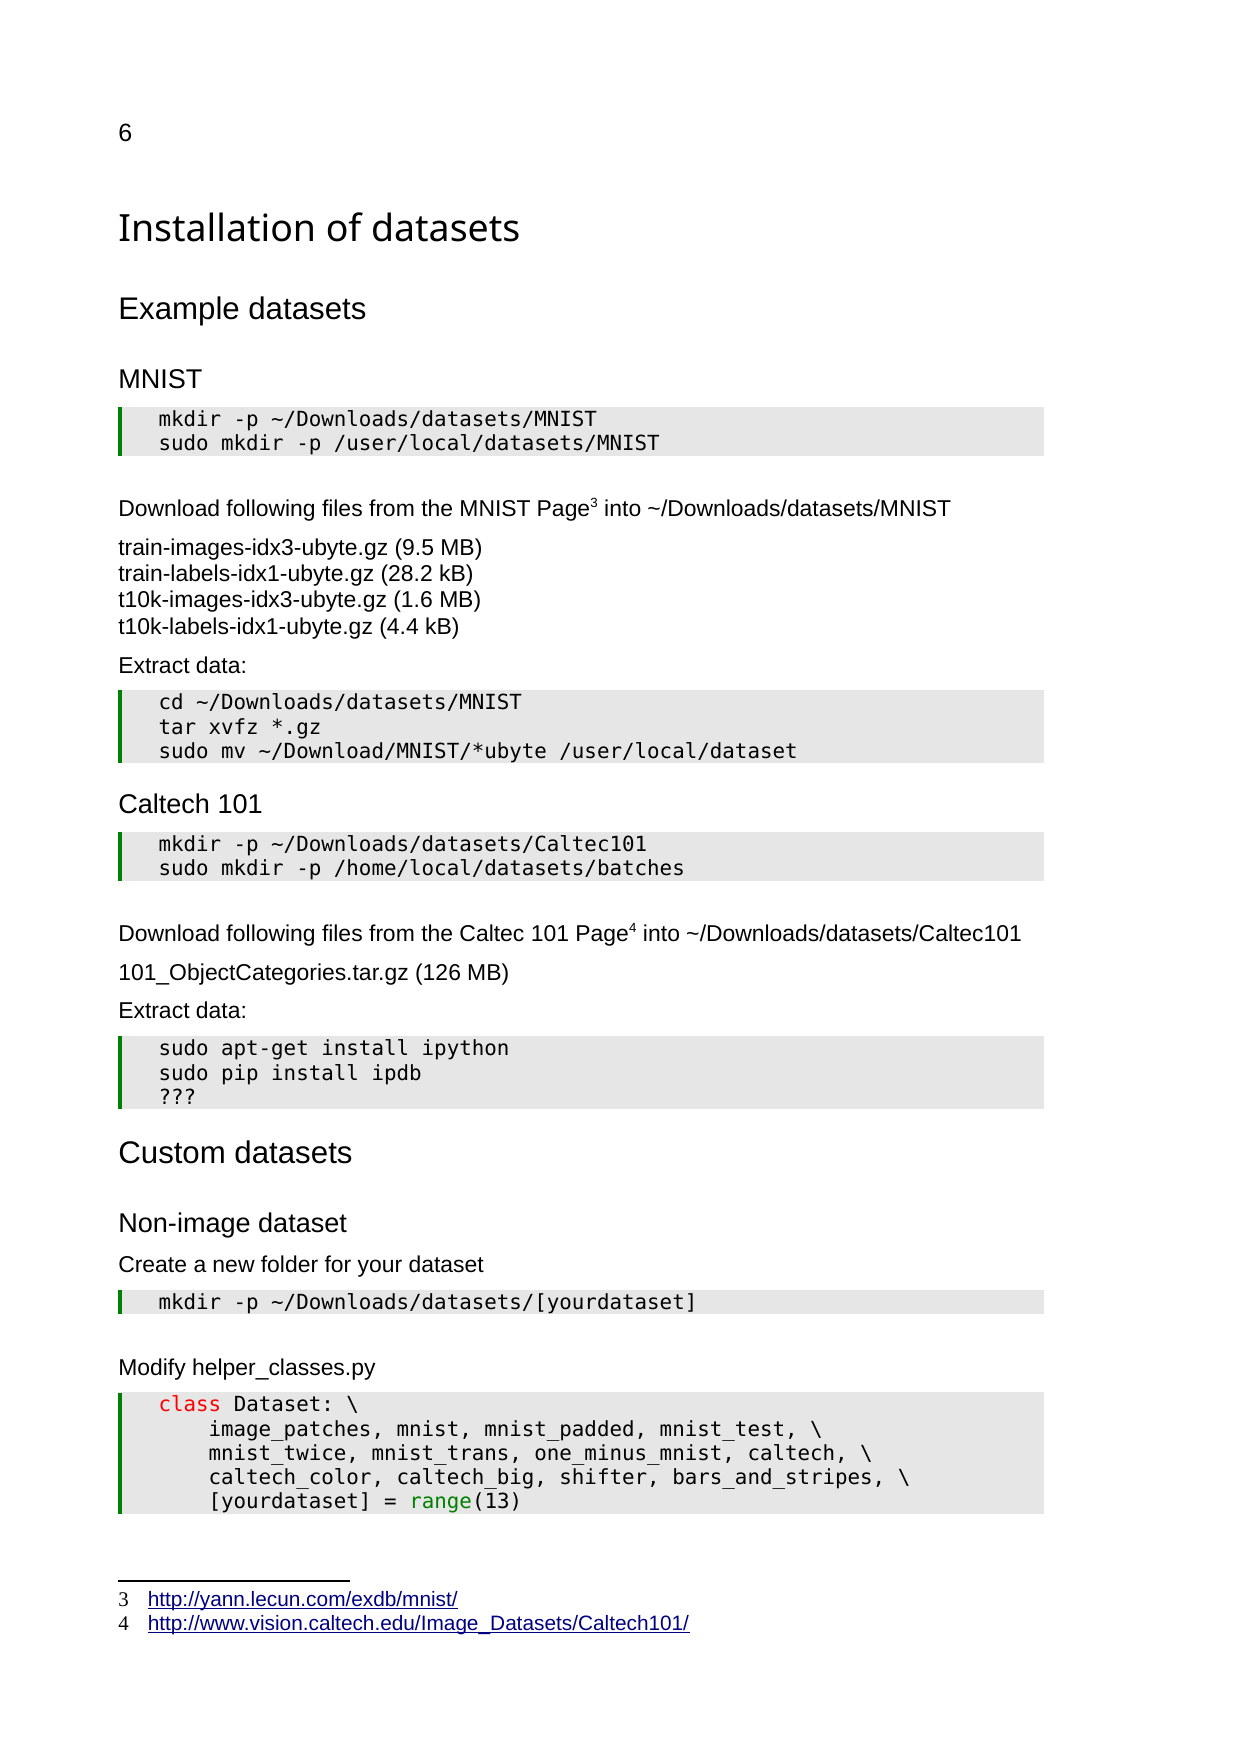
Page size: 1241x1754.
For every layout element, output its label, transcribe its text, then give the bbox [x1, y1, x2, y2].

text tar xvfz *.gz [122, 715, 1044, 739]
text mkdir -p ~/Downloads/datasets/[yourdataset] [122, 1290, 1044, 1314]
text http://www.vision.caltech.edu/Image_Datasets/Caltech101/ [118, 1611, 1044, 1635]
subtitle Non-image dataset [118, 1207, 1044, 1239]
text class Dataset: \ image_patches, mnist, mnist_padded, mnist_test, \ [118, 1392, 1044, 1441]
text mnist_twice, mnist_trans, one_minus_mnist, caltech, \ [122, 1441, 1044, 1465]
text Extract data: [118, 997, 1044, 1024]
text Modify helper_classes.py [118, 1353, 1044, 1380]
text ??? [122, 1085, 1044, 1109]
subtitle MNIST [118, 363, 1044, 394]
text Extract data: [118, 652, 1044, 678]
text sudo pip install ipdb [122, 1061, 1044, 1085]
text mkdir -p ~/Downloads/datasets/MNIST [122, 407, 1044, 431]
text caltech_color, caltech_big, shifter, bars_and_stripes, \ [yourdataset] = range(13) [122, 1465, 1044, 1514]
text sudo mkdir -p /home/local/datasets/batches [122, 856, 1044, 881]
text Download following files from the Caltec 101 Page into ~/Downloads/datasets/Caltec101 [118, 920, 1044, 946]
text train-images-idx3-ubyte.gz (9.5 MB) train-labels-idx1-ubyte.gz (28.2 kB) t10k-images-idx3-ubyte.gz (1.6 MB) t10k-labels-idx1-ubyte.gz (4.4 kB) [118, 534, 1044, 639]
text http://yann.lecun.com/exdb/mnist/ [118, 1587, 1044, 1611]
text Create a new folder for your dataset [118, 1251, 1044, 1278]
text sudo mv ~/Download/MNIST/*ubyte /user/local/dataset [122, 739, 1044, 763]
text cd ~/Downloads/datasets/MNIST [122, 690, 1044, 715]
text 101_ObjectCategories.tar.gz (126 MB) [118, 958, 1044, 985]
subtitle Example datasets [118, 290, 1044, 326]
text sudo mkdir -p /user/local/datasets/MNIST [122, 431, 1044, 456]
subtitle Custom datasets [118, 1134, 1044, 1170]
subtitle Caltech 101 [118, 788, 1044, 819]
text sudo apt-get install ipython [122, 1036, 1044, 1061]
subtitle Installation of datasets [118, 201, 1044, 252]
text Download following files from the MNIST Page into ~/Downloads/datasets/MNIST [118, 495, 1044, 521]
text mkdir -p ~/Downloads/datasets/Caltec101 [122, 832, 1044, 856]
